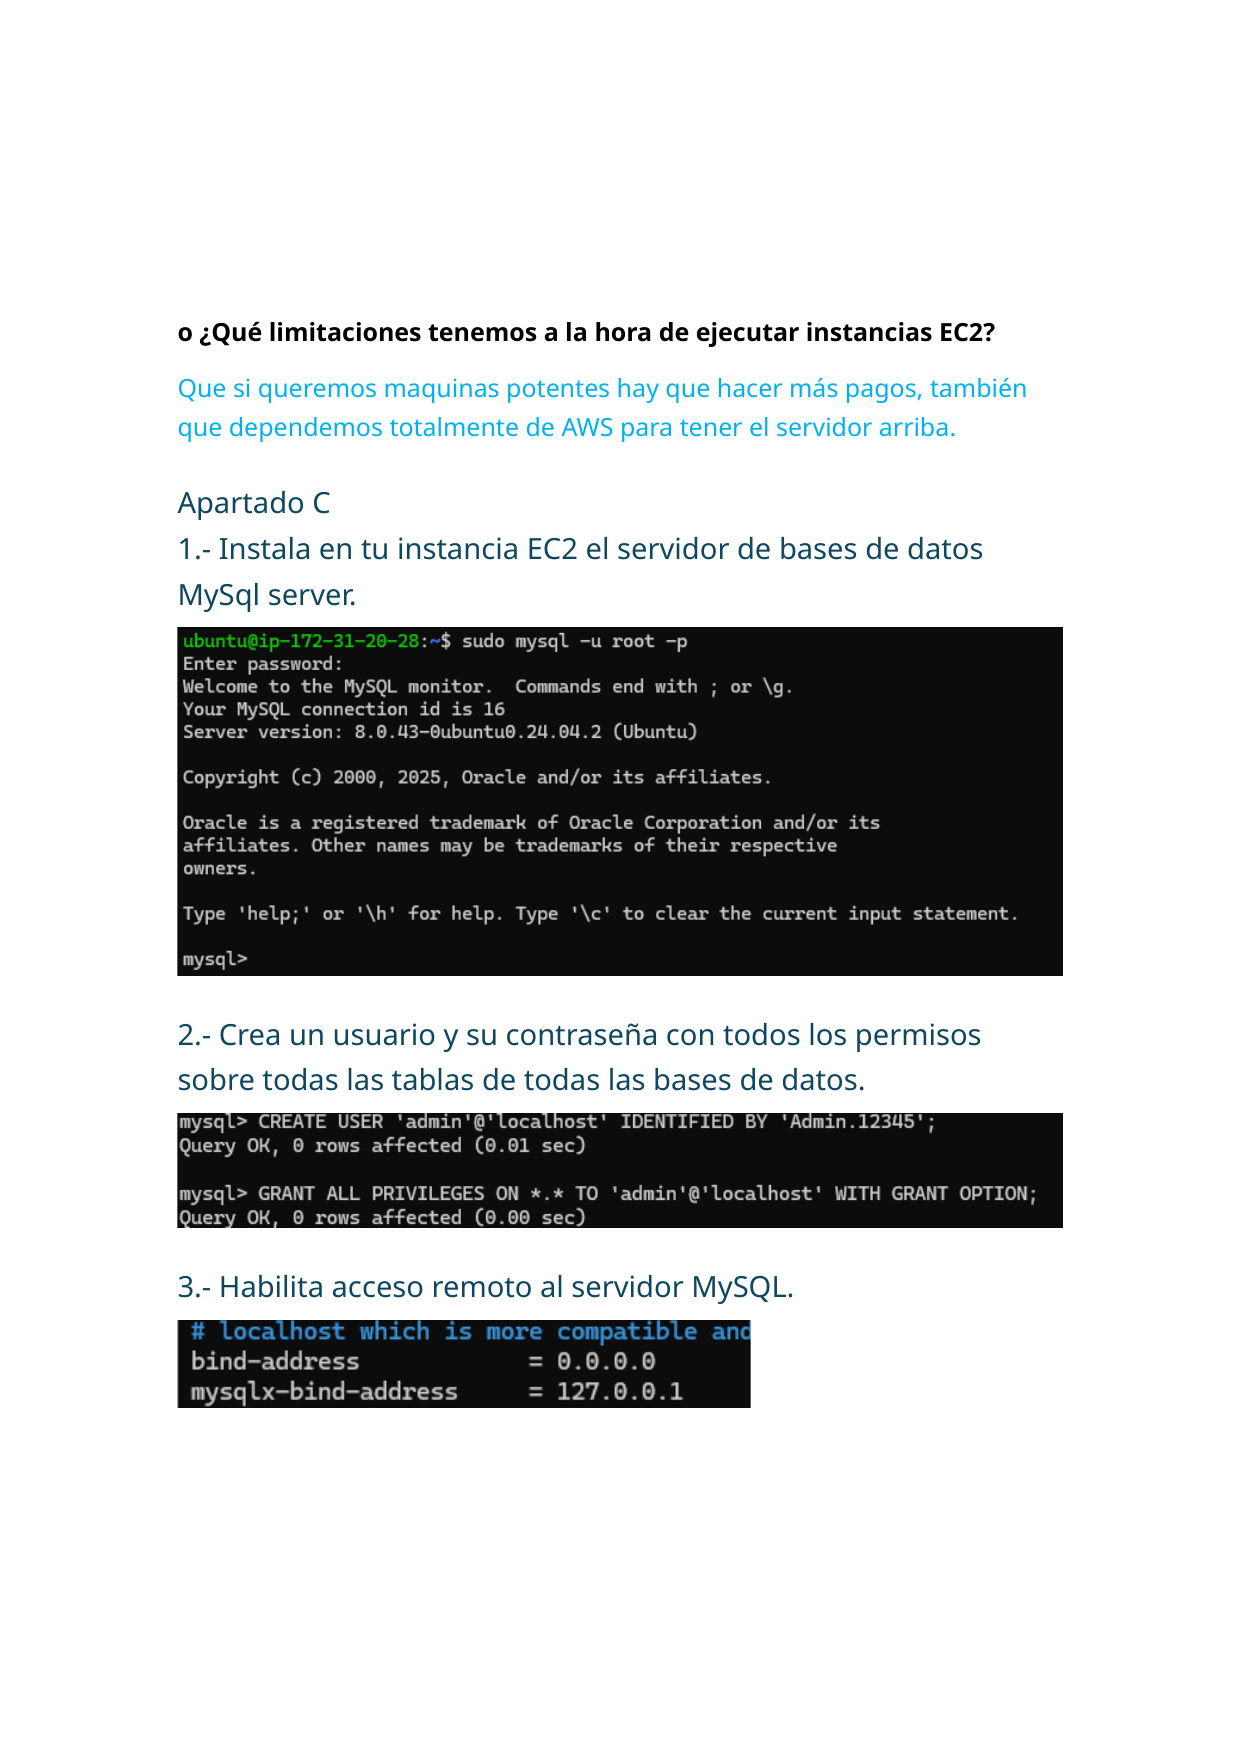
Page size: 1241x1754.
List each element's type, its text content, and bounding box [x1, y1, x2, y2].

subtitle Apartado C 1.- Instala en tu instancia EC2 el servidor de bases de datos MySql server. [177, 483, 1063, 613]
text o ¿Qué limitaciones tenemos a la hora de ejecutar instancias EC2? [177, 315, 1063, 349]
subtitle 3.- Habilita acceso remoto al servidor MySQL. [177, 1266, 1063, 1306]
subtitle 2.- Crea un usuario y su contraseña con todos los permisos sobre todas las tablas de todas las bases de datos. [177, 1014, 1063, 1099]
text Que si queremos maquinas potentes hay que hacer más pagos, también que dependemos totalmente de AWS para tener el servidor arriba. [177, 371, 1063, 444]
